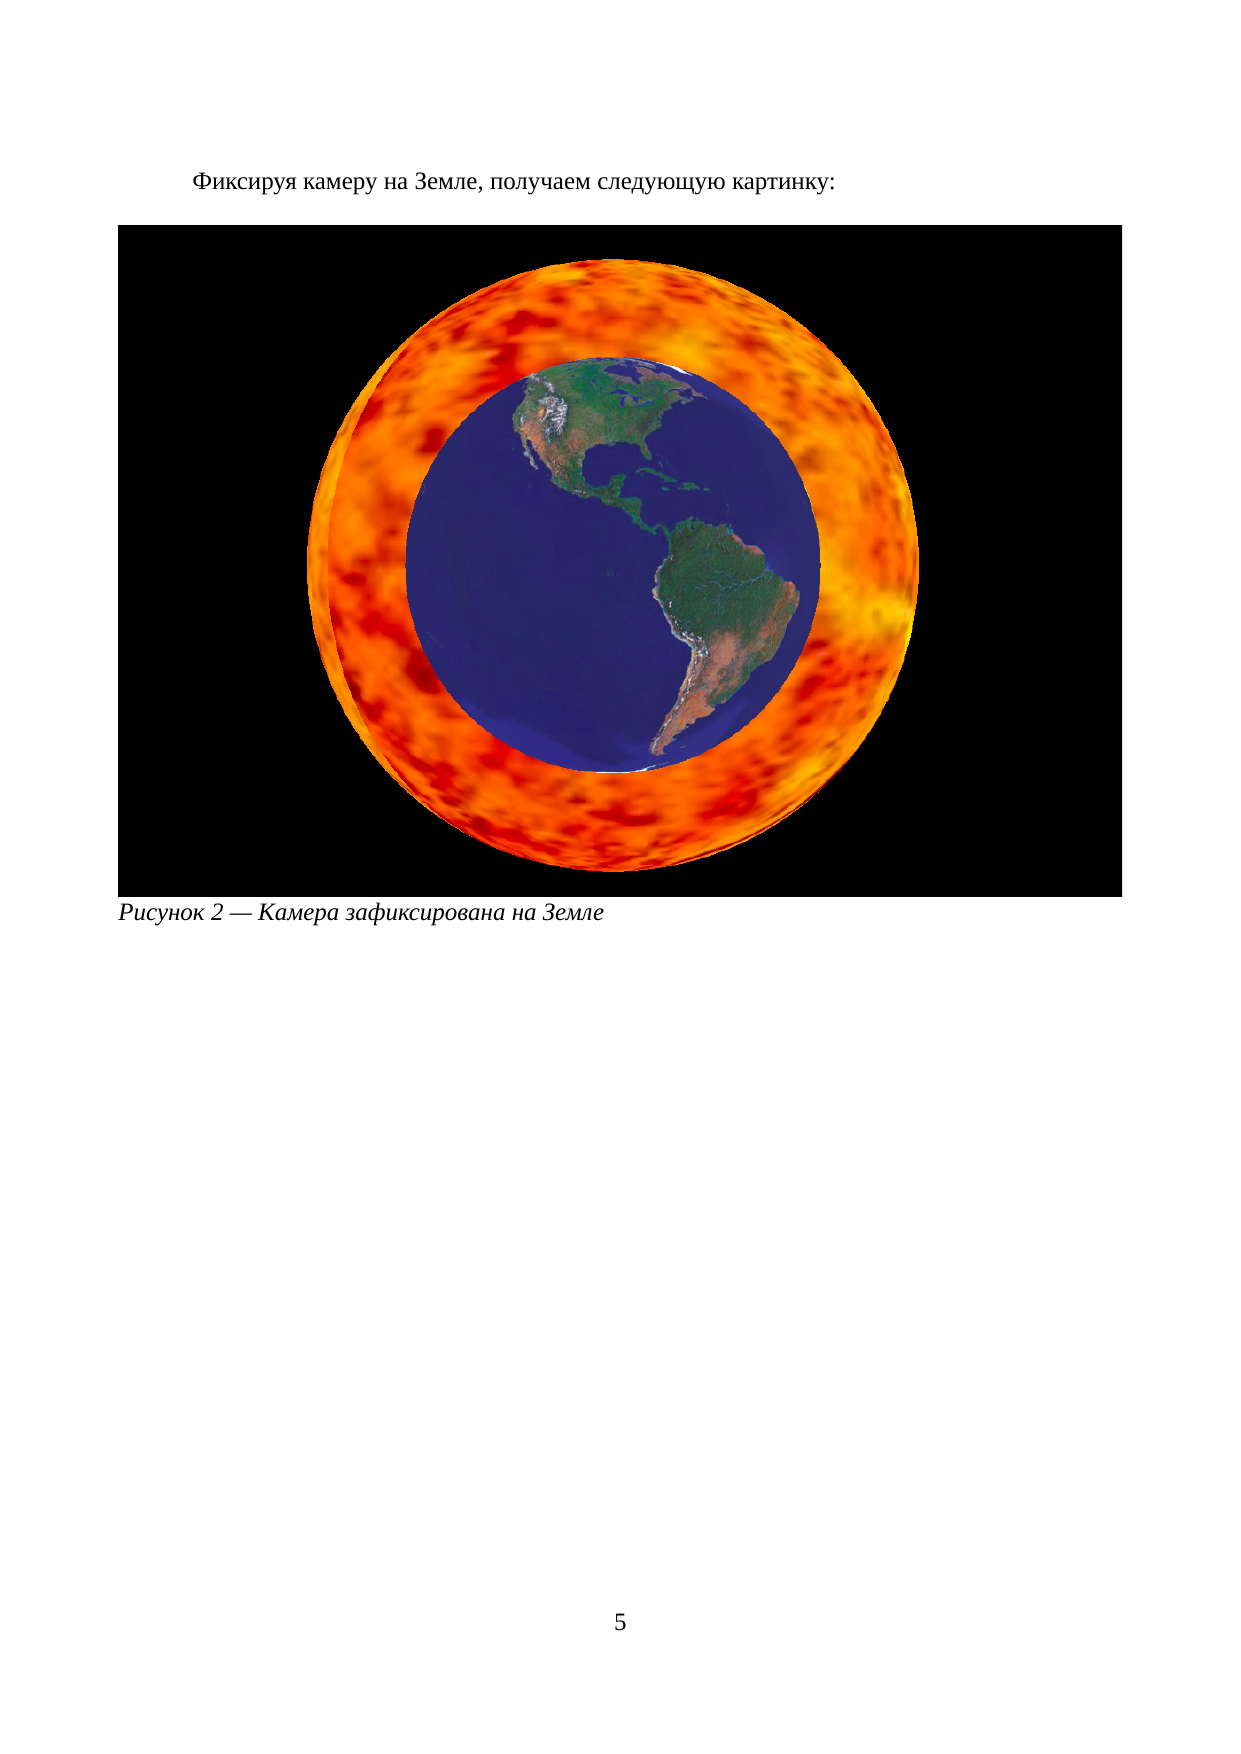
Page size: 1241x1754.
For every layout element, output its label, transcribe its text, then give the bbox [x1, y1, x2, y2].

text Рисунок 2 — Камера зафиксирована на Земле [118, 897, 1122, 926]
picture [118, 225, 1123, 897]
text Фиксируя камеру на Земле, получаем следующую картинку: [118, 166, 1122, 194]
